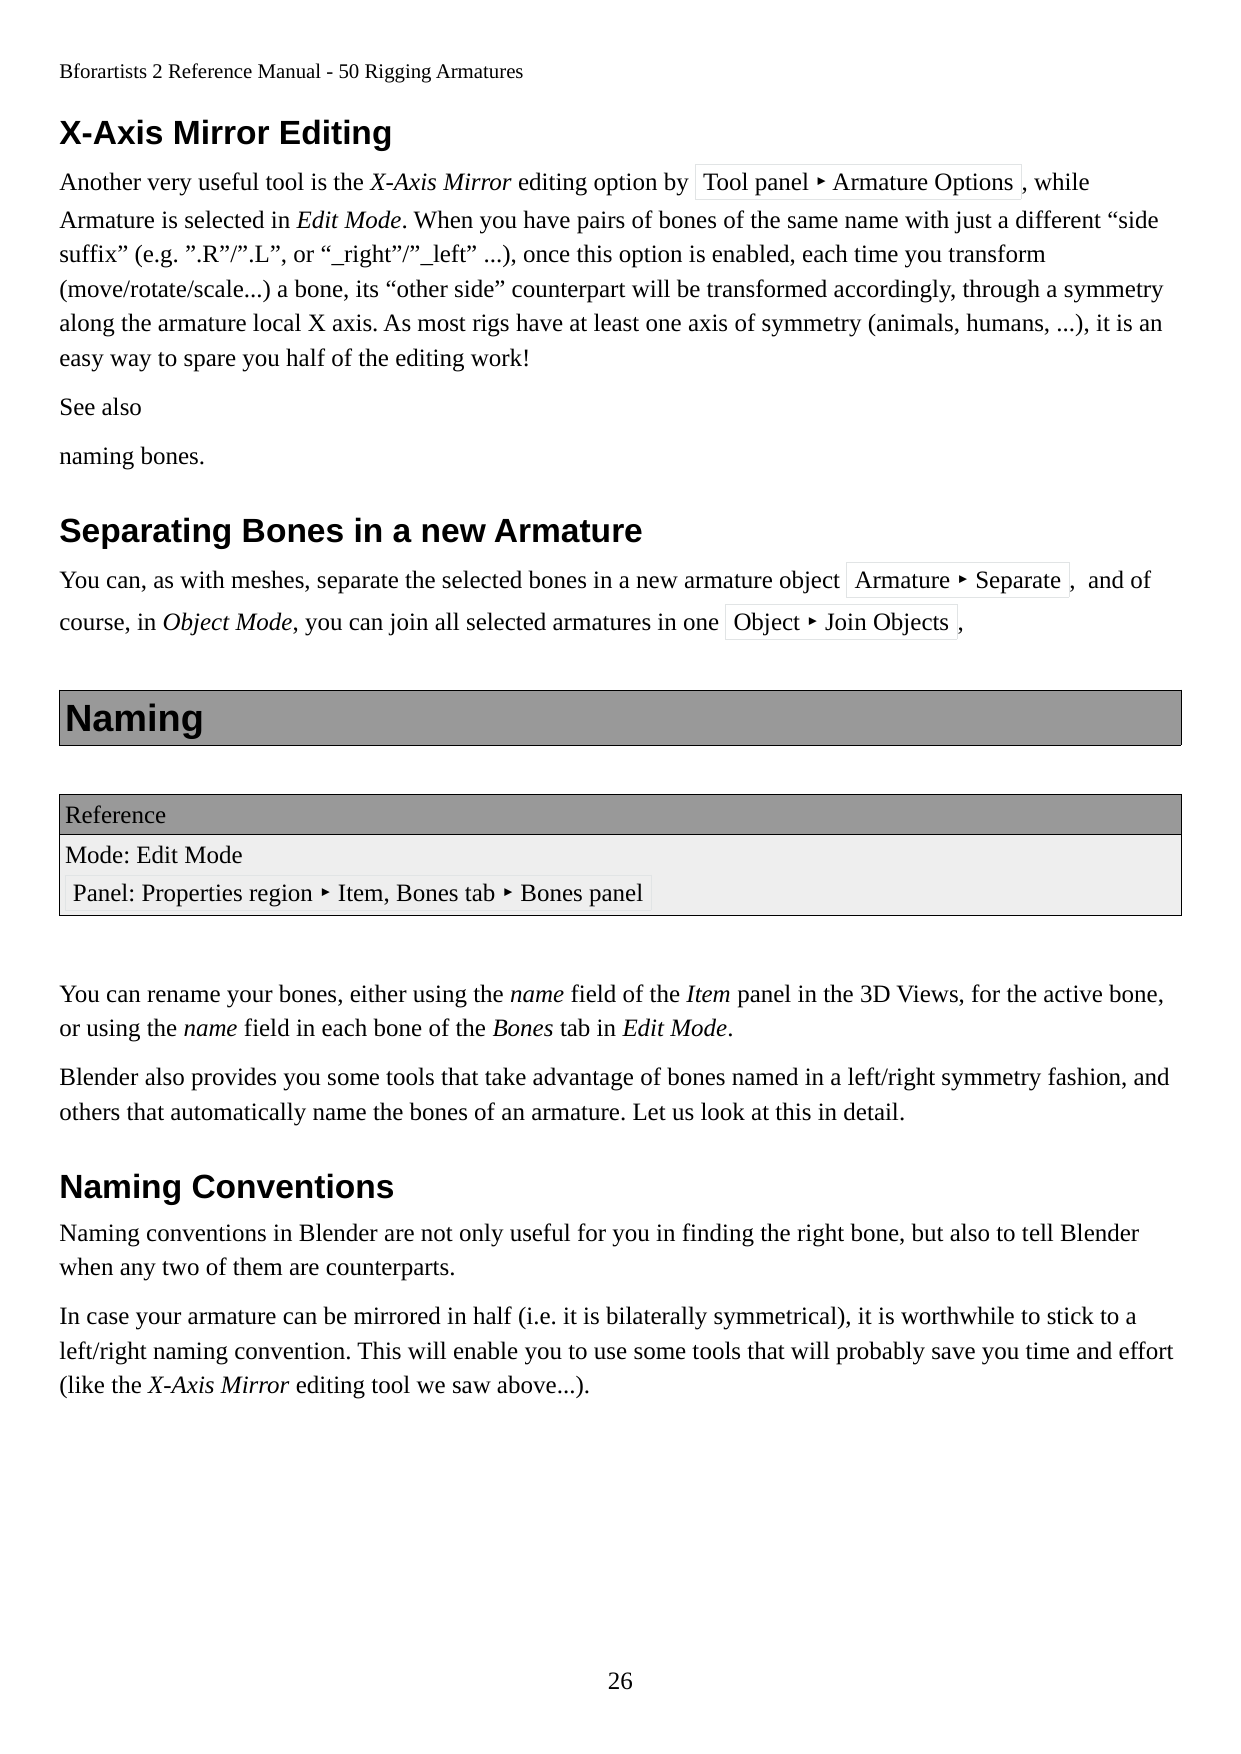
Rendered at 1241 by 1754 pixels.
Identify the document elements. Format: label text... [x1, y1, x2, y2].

subtitle X-Axis Mirror Editing [59, 113, 1181, 151]
text In case your armature can be mirrored in half (i.e. it is bilaterally symmetrical), it is worthwhile to stick to a left/right naming convention. This will enable you to use some tools that will probably save you time and effort (like the X-Axis Mirror editing tool we saw above...). [59, 1301, 1181, 1399]
text Another very useful tool is the X-Axis Mirror editing option by Tool panel ‣ Armature Options, while Armature is selected in Edit Mode. When you have pairs of bones of the same name with just a different “side suffix” (e.g. ”.R”/”.L”, or “_right”/”_left” ...), once this option is enabled, each time you transform (move/rotate/scale...) a bone, its “other side” counterpart will be transformed accordingly, through a symmetry along the armature local X axis. As most rigs have at least one axis of symmetry (animals, humans, ...), it is an easy way to spare you half of the editing work! [59, 164, 1181, 371]
subtitle Naming Conventions [59, 1167, 1181, 1205]
text Blender also provides you some tools that take advantage of bones named in a left/right symmetry fashion, and others that automatically name the bones of an armature. Let us look at this in detail. [59, 1062, 1181, 1126]
text naming bones. [59, 441, 1181, 469]
text See also [59, 392, 1181, 420]
table_cell Mode: Edit Mode Panel: Properties region ‣ Item, Bones tab ‣ Bones panel [60, 835, 1181, 915]
text Naming conventions in Blender are not only useful for you in finding the right bone, but also to tell Blender when any two of them are counterparts. [59, 1218, 1181, 1281]
table_header Reference [60, 795, 1181, 834]
text You can, as with meshes, separate the selected bones in a new armature object Armature ‣ Separate, and of course, in Object Mode, you can join all selected armatures in one Object ‣ Join Objects, [59, 562, 1181, 639]
table_header Naming [60, 691, 1181, 745]
text You can rename your bones, either using the name field of the Item panel in the 3D Views, for the active bone, or using the name field in each bone of the Bones tab in Edit Mode. [59, 979, 1181, 1042]
subtitle Separating Bones in a new Armature [59, 511, 1181, 549]
